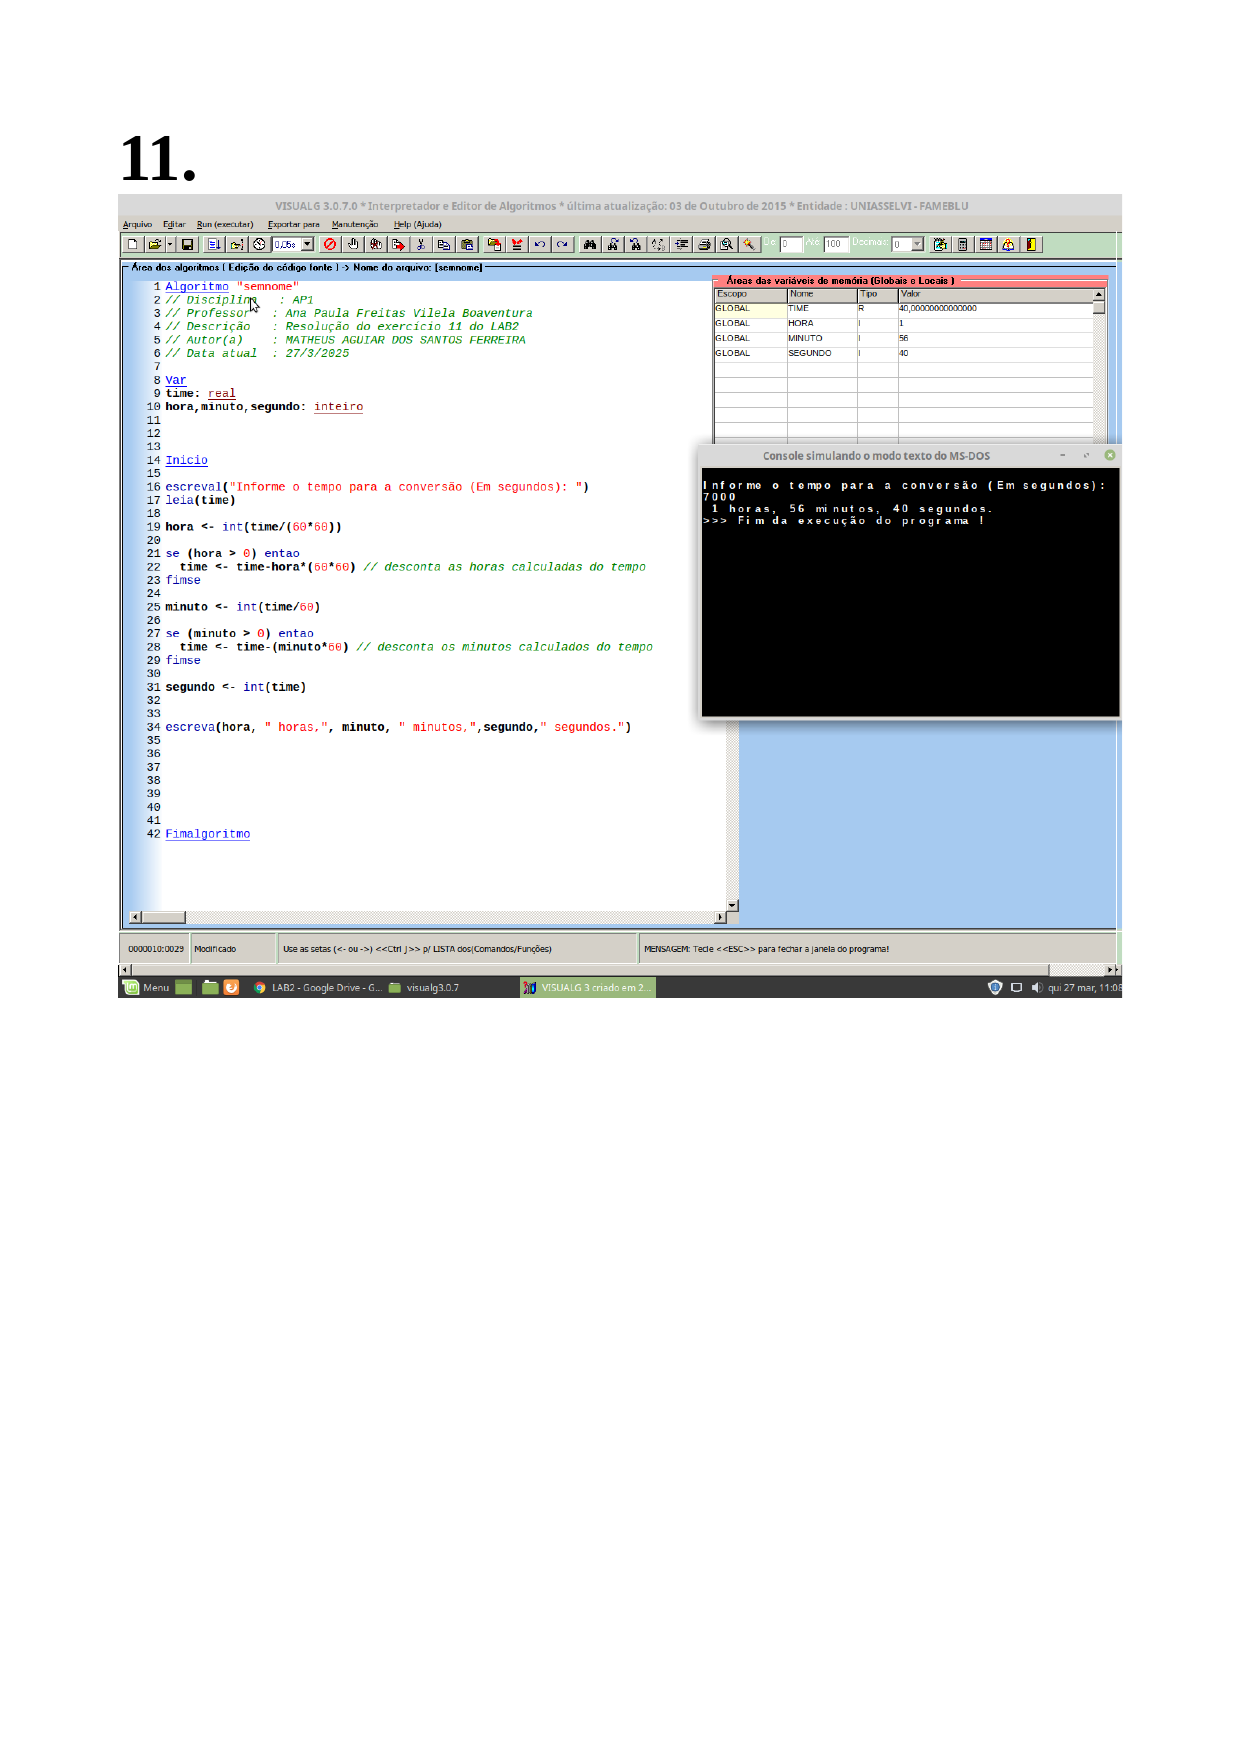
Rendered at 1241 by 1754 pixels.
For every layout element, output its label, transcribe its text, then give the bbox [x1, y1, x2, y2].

text 11. [118, 118, 1122, 194]
picture [118, 194, 1123, 998]
